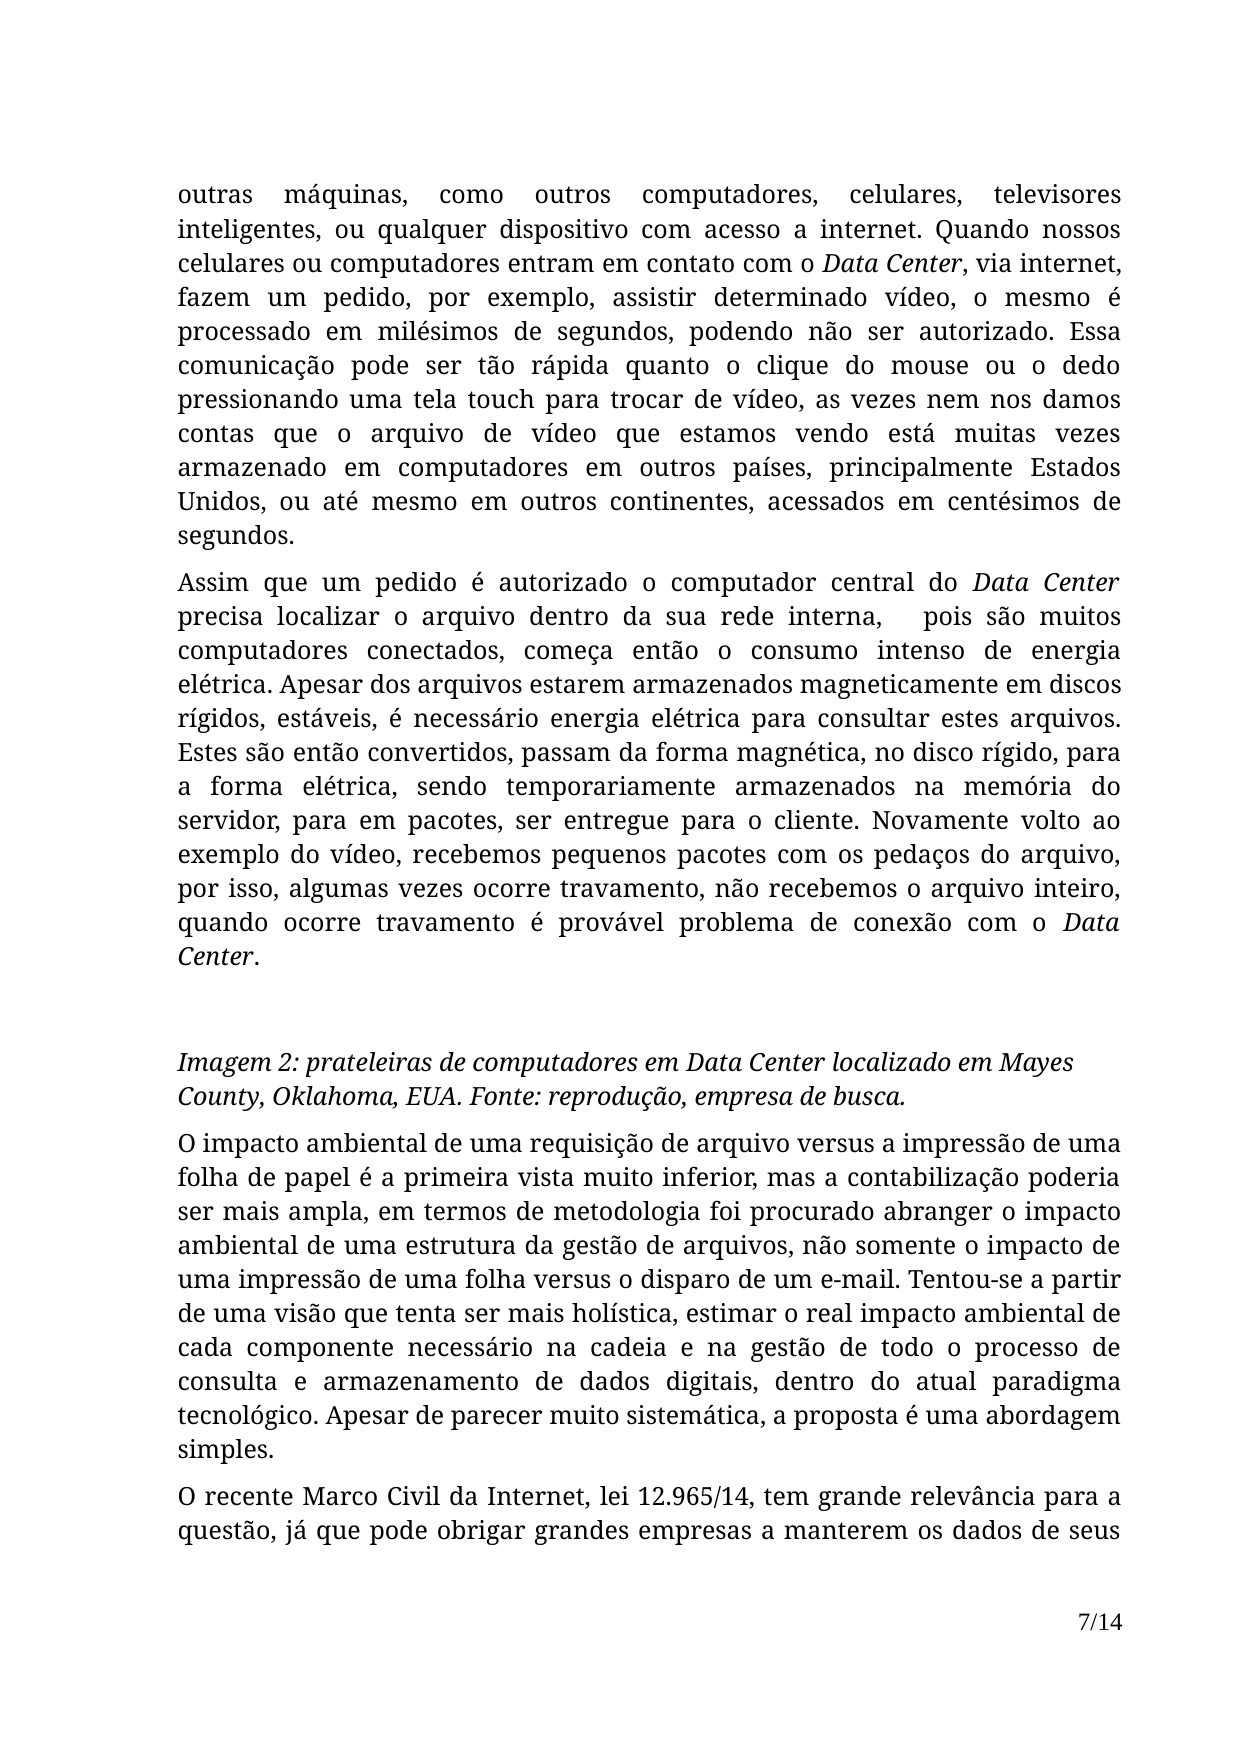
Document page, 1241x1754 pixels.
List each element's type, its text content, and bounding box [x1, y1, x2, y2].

text Assim que um pedido é autorizado o computador central do Data Center precisa localizar o arquivo dentro da sua rede interna, pois são muitos computadores conectados, começa então o consumo intenso de energia elétrica. Apesar dos arquivos estarem armazenados magneticamente em discos rígidos, estáveis, é necessário energia elétrica para consultar estes arquivos. Estes são então convertidos, passam da forma magnética, no disco rígido, para a forma elétrica, sendo temporariamente armazenados na memória do servidor, para em pacotes, ser entregue para o cliente. Novamente volto ao exemplo do vídeo, recebemos pequenos pacotes com os pedaços do arquivo, por isso, algumas vezes ocorre travamento, não recebemos o arquivo inteiro, quando ocorre travamento é provável problema de conexão com o Data Center. [177, 564, 1122, 973]
text Imagem 2: prateleiras de computadores em Data Center localizado em Mayes County, Oklahoma, EUA. Fonte: reprodução, empresa de busca. [177, 1045, 1122, 1113]
text O recente Marco Civil da Internet, lei 12.965/14, tem grande relevância para a questão, já que pode obrigar grandes empresas a manterem os dados de seus [177, 1478, 1122, 1547]
text O impacto ambiental de uma requisição de arquivo versus a impressão de uma folha de papel é a primeira vista muito inferior, mas a contabilização poderia ser mais ampla, em termos de metodologia foi procurado abranger o impacto ambiental de uma estrutura da gestão de arquivos, não somente o impacto de uma impressão de uma folha versus o disparo de um e-mail. Tentou-se a partir de uma visão que tenta ser mais holística, estimar o real impacto ambiental de cada componente necessário na cadeia e na gestão de todo o processo de consulta e armazenamento de dados digitais, dentro do atual paradigma tecnológico. Apesar de parecer muito sistemática, a proposta é uma abordagem simples. [177, 1125, 1122, 1466]
text outras máquinas, como outros computadores, celulares, televisores inteligentes, ou qualquer dispositivo com acesso a internet. Quando nossos celulares ou computadores entram em contato com o Data Center, via internet, fazem um pedido, por exemplo, assistir determinado vídeo, o mesmo é processado em milésimos de segundos, podendo não ser autorizado. Essa comunicação pode ser tão rápida quanto o clique do mouse ou o dedo pressionando uma tela touch para trocar de vídeo, as vezes nem nos damos contas que o arquivo de vídeo que estamos vendo está muitas vezes armazenado em computadores em outros países, principalmente Estados Unidos, ou até mesmo em outros continentes, acessados em centésimos de segundos. [177, 177, 1122, 552]
